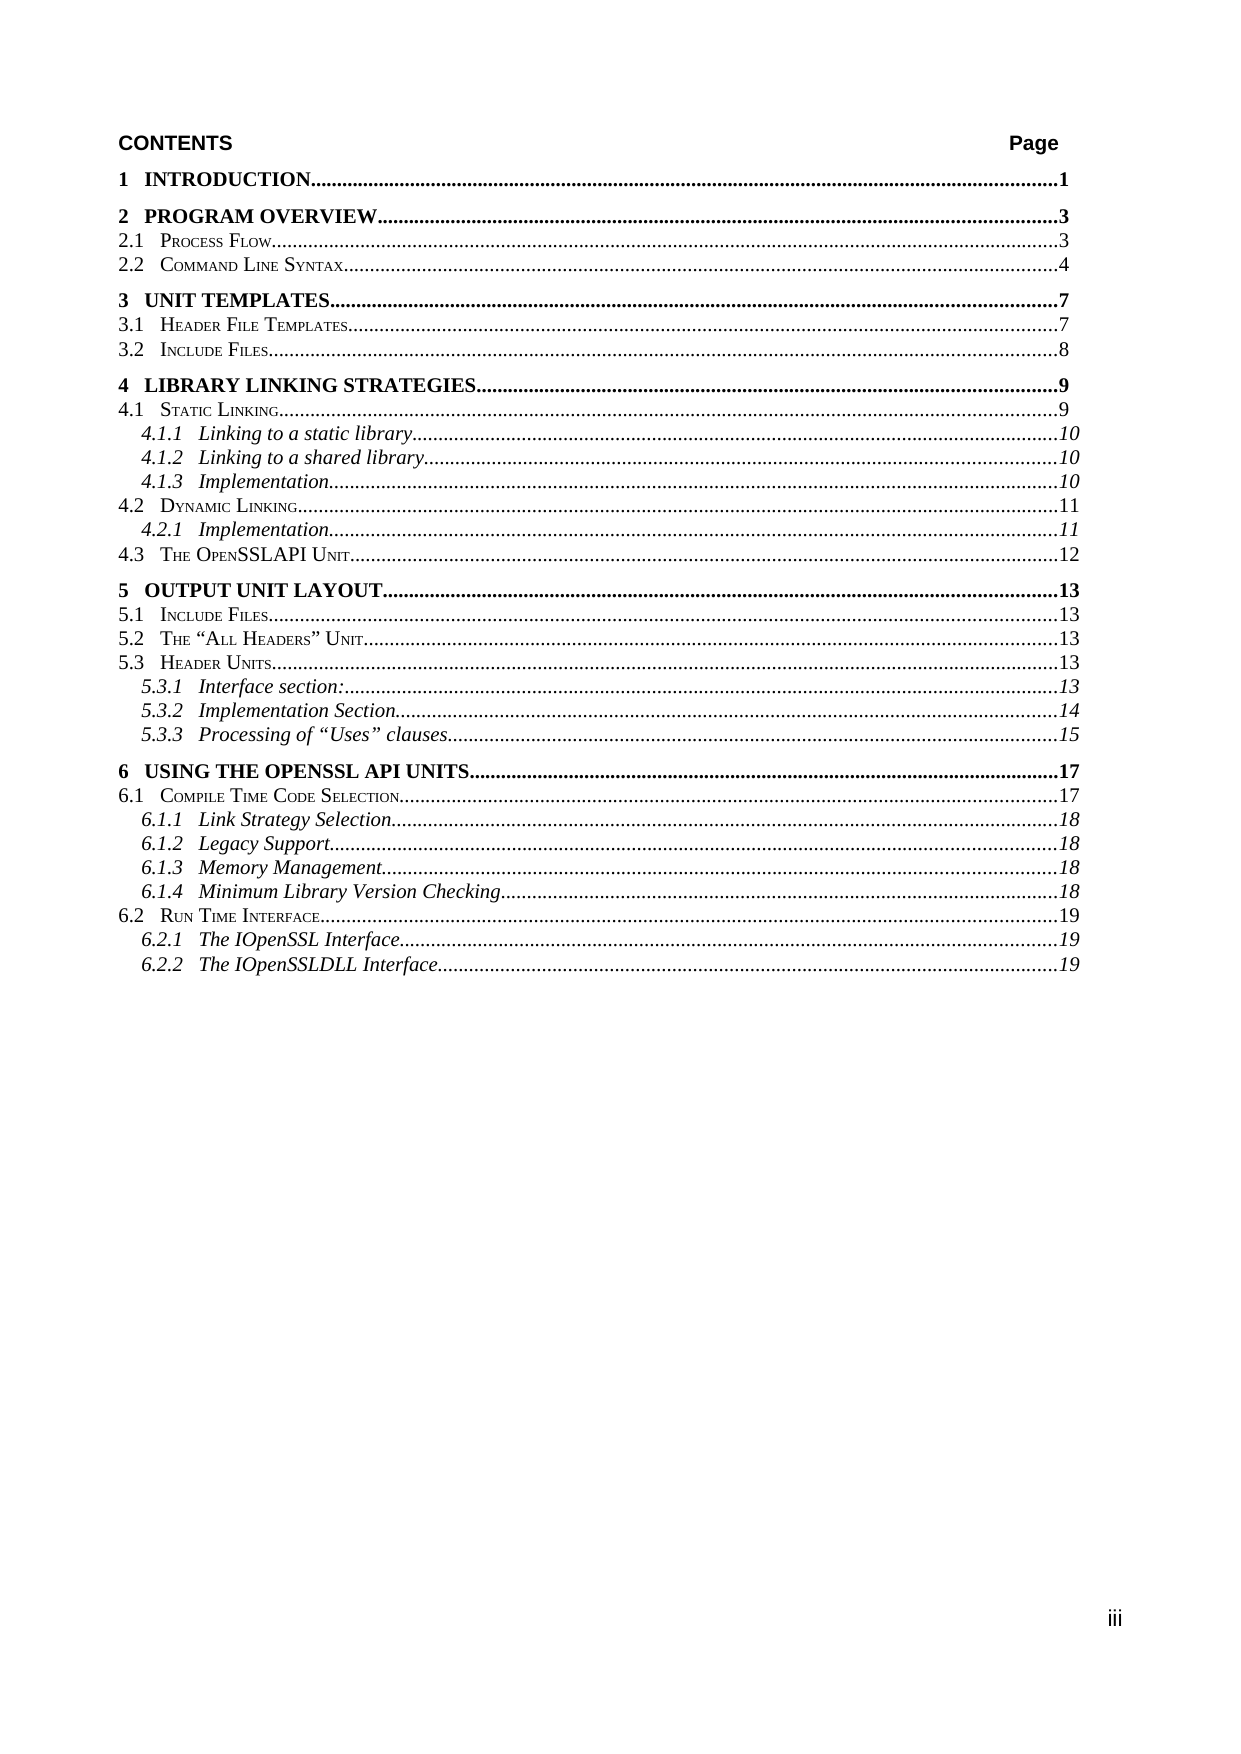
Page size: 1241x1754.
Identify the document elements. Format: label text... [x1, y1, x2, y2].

text 4.1.2 Linking to a shared library 10 [141, 445, 1122, 469]
text 2.1 Process Flow 3 [118, 228, 1122, 252]
text 6.2 Run Time Interface 19 [118, 903, 1122, 927]
text 6.2.2 The IOpenSSLDLL Interface 19 [141, 951, 1122, 976]
text 1 Introduction 1 [118, 167, 1122, 191]
text 4.3 The OpenSSLAPI Unit 12 [118, 541, 1122, 566]
text 3.1 Header File Templates 7 [118, 312, 1122, 336]
text 6.2.1 The IOpenSSL Interface 19 [141, 927, 1122, 951]
text 4.1.3 Implementation 10 [141, 469, 1122, 493]
text 6.1.3 Memory Management 18 [141, 855, 1122, 879]
text 5.2 The “All Headers” Unit 13 [118, 626, 1122, 650]
text 6.1.1 Link Strategy Selection 18 [141, 807, 1122, 831]
text 3.2 Include Files 8 [118, 336, 1122, 361]
text 4 Library Linking Strategies 9 [118, 373, 1122, 397]
text 3 Unit Templates 7 [118, 288, 1122, 312]
text 2.2 Command Line Syntax 4 [118, 252, 1122, 276]
text 5.1 Include Files 13 [118, 602, 1122, 626]
text 6.1.4 Minimum Library Version Checking 18 [141, 879, 1122, 903]
text 5.3.3 Processing of “Uses” clauses 15 [141, 722, 1122, 746]
text 5.3.1 Interface section: 13 [141, 674, 1122, 698]
text CONTENTS Page [118, 131, 1122, 154]
text 4.2.1 Implementation 11 [141, 517, 1122, 541]
text 5 Output Unit Layout 13 [118, 578, 1122, 602]
text 4.1.1 Linking to a static library 10 [141, 421, 1122, 445]
text 4.2 Dynamic Linking 11 [118, 493, 1122, 517]
text 4.1 Static Linking 9 [118, 397, 1122, 421]
text 6 Using the OpenSSL API Units 17 [118, 759, 1122, 783]
text 5.3 Header Units 13 [118, 650, 1122, 674]
text 6.1 Compile Time Code Selection 17 [118, 783, 1122, 807]
text 2 Program Overview 3 [118, 204, 1122, 228]
text 6.1.2 Legacy Support 18 [141, 831, 1122, 855]
text 5.3.2 Implementation Section 14 [141, 698, 1122, 722]
